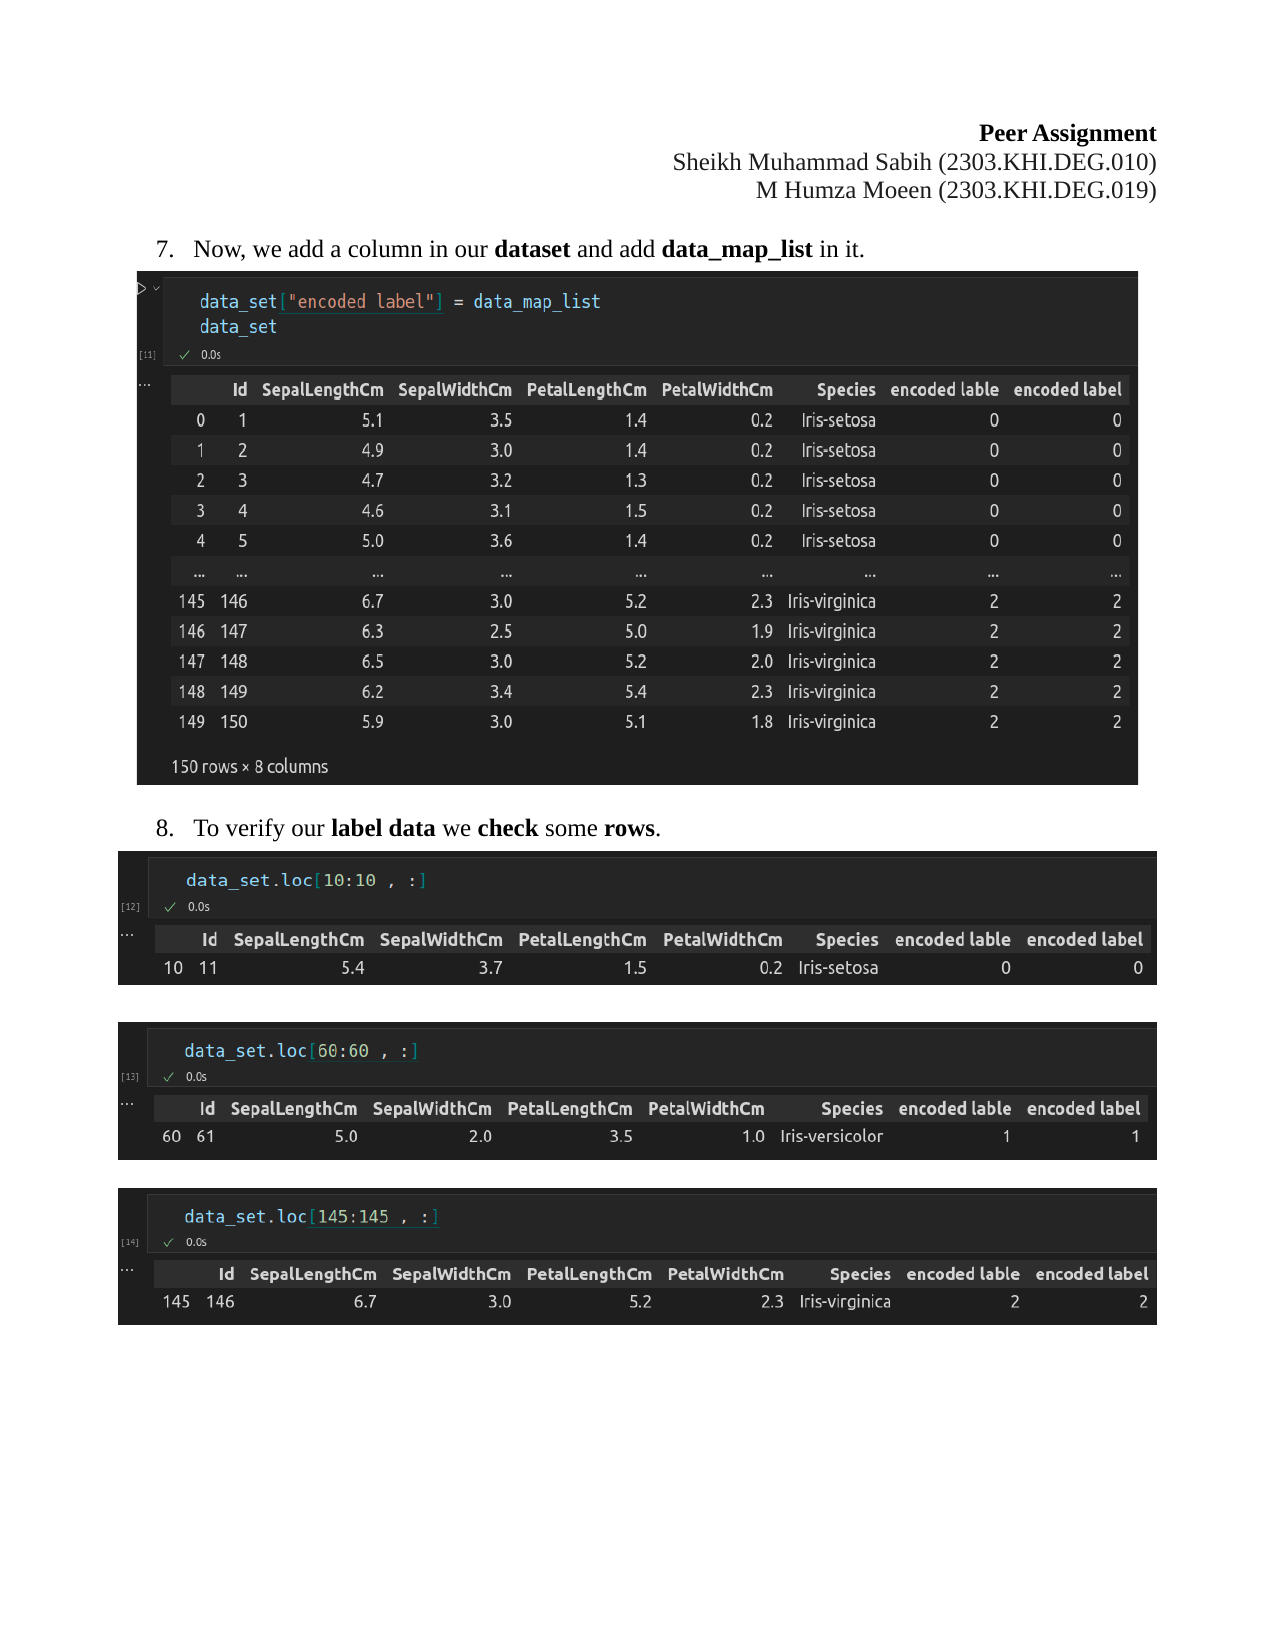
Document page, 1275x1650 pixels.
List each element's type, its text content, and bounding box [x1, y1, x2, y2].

picture [118, 851, 1157, 985]
picture [136, 271, 1139, 785]
picture [118, 1188, 1157, 1325]
picture [118, 1022, 1157, 1160]
list Now, we add a column in our dataset and add data_map_list in it. [156, 234, 1157, 263]
list To verify our label data we check some rows. [156, 813, 1157, 842]
